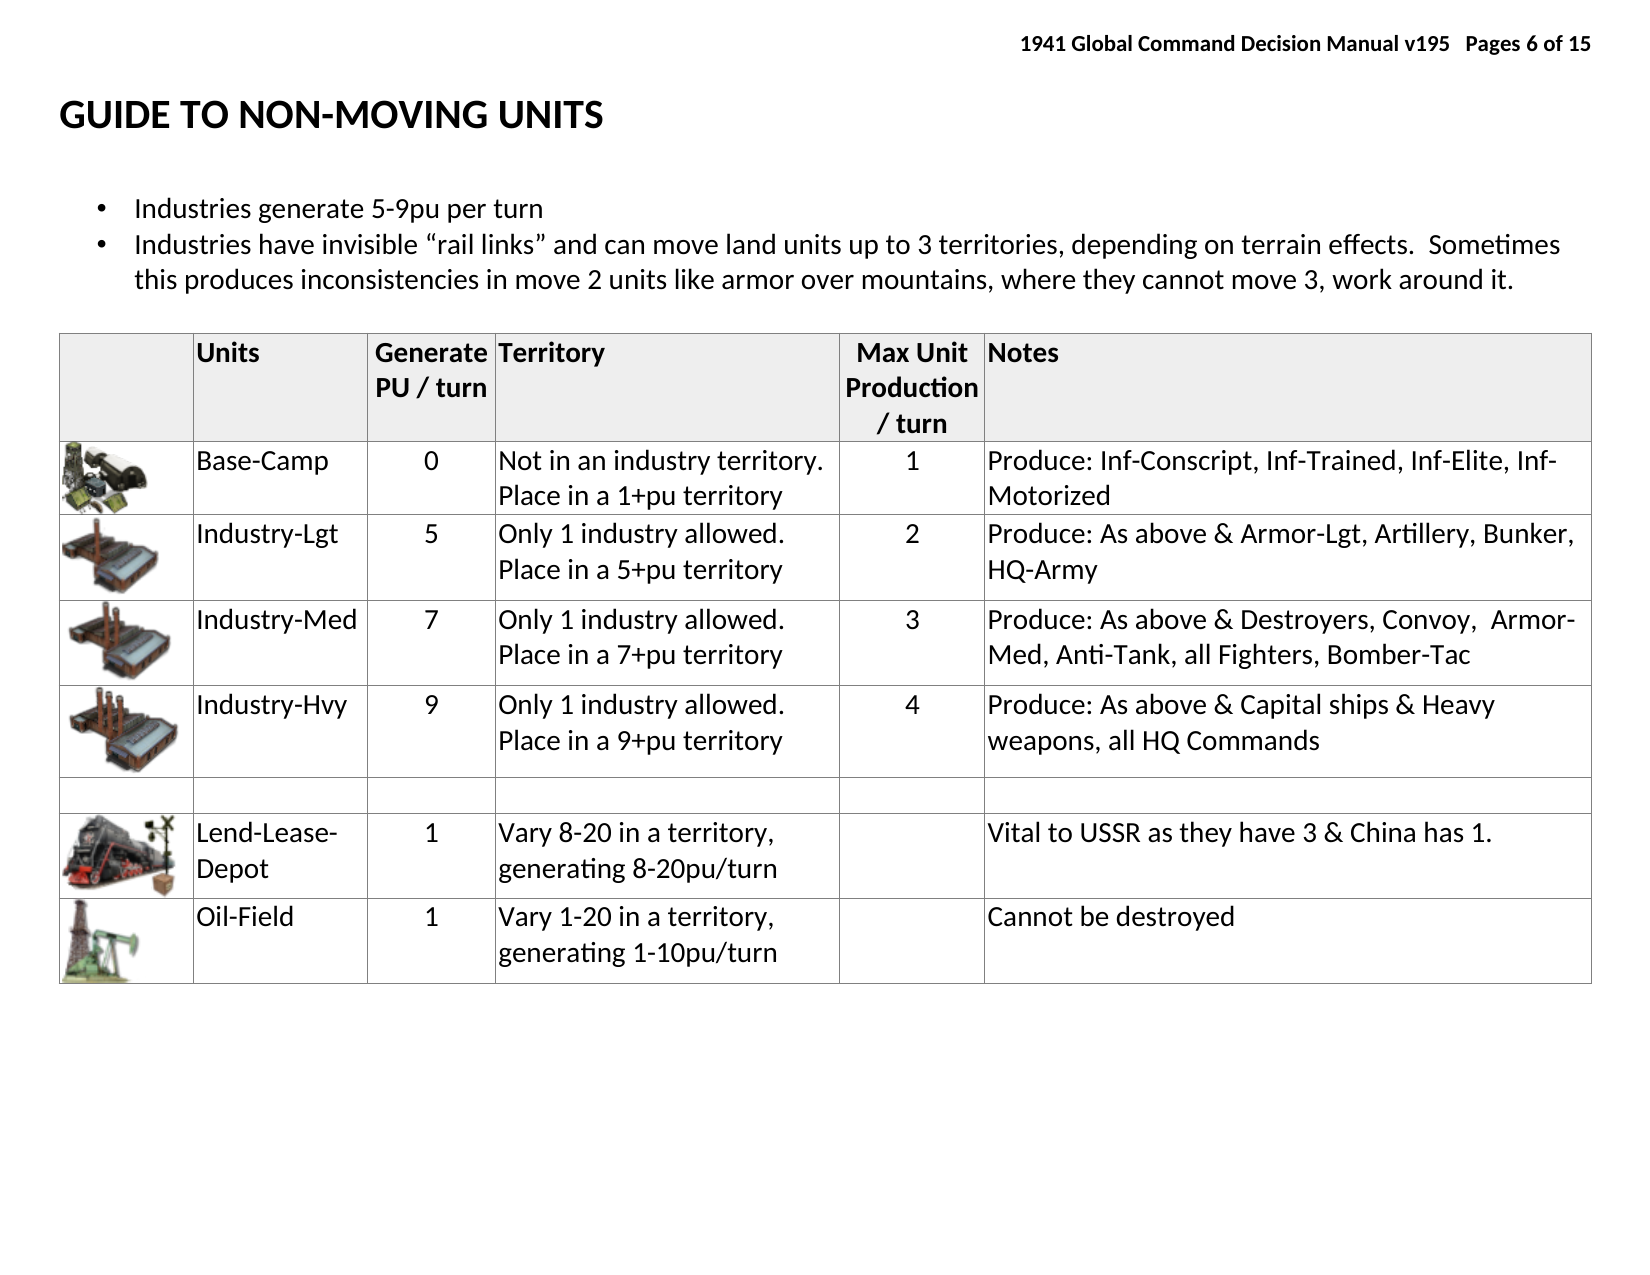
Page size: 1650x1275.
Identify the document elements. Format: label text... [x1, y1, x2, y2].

list Industries have invisible “rail links” and can move land units up to 3 territories, depending on terrain effects. Sometimes this produces inconsistencies in move 2 units like armor over mountains, where they cannot move 3, work around it. [97, 226, 1591, 297]
picture [62, 686, 189, 777]
table_cell Industry-Lgt [194, 515, 367, 600]
table_cell Oil-Field [194, 899, 367, 983]
table_header Max Unit Production / turn [840, 334, 984, 441]
table_header Units [194, 334, 367, 441]
table_cell Produce: As above & Armor-Lgt, Artillery, Bunker, HQ-Army [985, 515, 1591, 600]
table_cell Produce: As above & Capital ships & Heavy weapons, all HQ Commands [985, 686, 1591, 777]
table_cell Only 1 industry allowed. Place in a 5+pu territory [496, 515, 839, 600]
table_cell 1 [840, 442, 984, 514]
picture [62, 814, 177, 983]
table_cell [177, 814, 193, 897]
table_cell 7 [368, 601, 495, 685]
table_cell Only 1 industry allowed. Place in a 7+pu territory [496, 601, 839, 685]
table_cell 3 [840, 601, 984, 685]
table_header Generate PU / turn [368, 334, 495, 441]
table_cell [147, 899, 193, 983]
table_cell [60, 778, 193, 813]
table_header [60, 334, 193, 441]
table_cell 2 [840, 515, 984, 600]
table_cell Produce: Inf-Conscript, Inf-Trained, Inf-Elite, Inf-Motorized [985, 442, 1591, 514]
table_cell [148, 442, 193, 514]
table_cell 1 [368, 814, 495, 897]
list Industries generate 5-9pu per turn [97, 190, 1591, 226]
table_cell Only 1 industry allowed. Place in a 9+pu territory [496, 686, 839, 777]
table_header Notes [985, 334, 1591, 441]
table_cell 5 [368, 515, 495, 600]
table_cell [840, 899, 984, 983]
table_cell Industry-Med [194, 601, 367, 685]
table_cell 4 [840, 686, 984, 777]
table_cell [496, 778, 839, 813]
table_cell Cannot be destroyed [985, 899, 1591, 983]
table_cell 1 [368, 899, 495, 983]
table_cell [160, 515, 193, 600]
table_cell Base-Camp [194, 442, 367, 514]
table_cell [194, 778, 367, 813]
table_header Territory [496, 334, 839, 441]
table_cell [840, 778, 984, 813]
table_cell 0 [368, 442, 495, 514]
table_cell [189, 686, 193, 777]
table_cell [368, 778, 495, 813]
table_cell Industry-Hvy [194, 686, 367, 777]
table_cell Vital to USSR as they have 3 & China has 1. [985, 814, 1591, 897]
text GUIDE TO NON-MOVING UNITS [59, 88, 1591, 139]
table_cell Vary 1-20 in a territory, generating 1-10pu/turn [496, 899, 839, 983]
table_cell Not in an industry territory. Place in a 1+pu territory [496, 442, 839, 514]
picture [62, 441, 181, 685]
table_cell Lend-Lease-Depot [194, 814, 367, 897]
table_cell [840, 814, 984, 897]
table_cell [181, 601, 193, 685]
table_cell 9 [368, 686, 495, 777]
table_cell Produce: As above & Destroyers, Convoy, Armor-Med, Anti-Tank, all Fighters, Bomber-Tac [985, 601, 1591, 685]
table_cell Vary 8-20 in a territory, generating 8-20pu/turn [496, 814, 839, 897]
table_cell [985, 778, 1591, 813]
